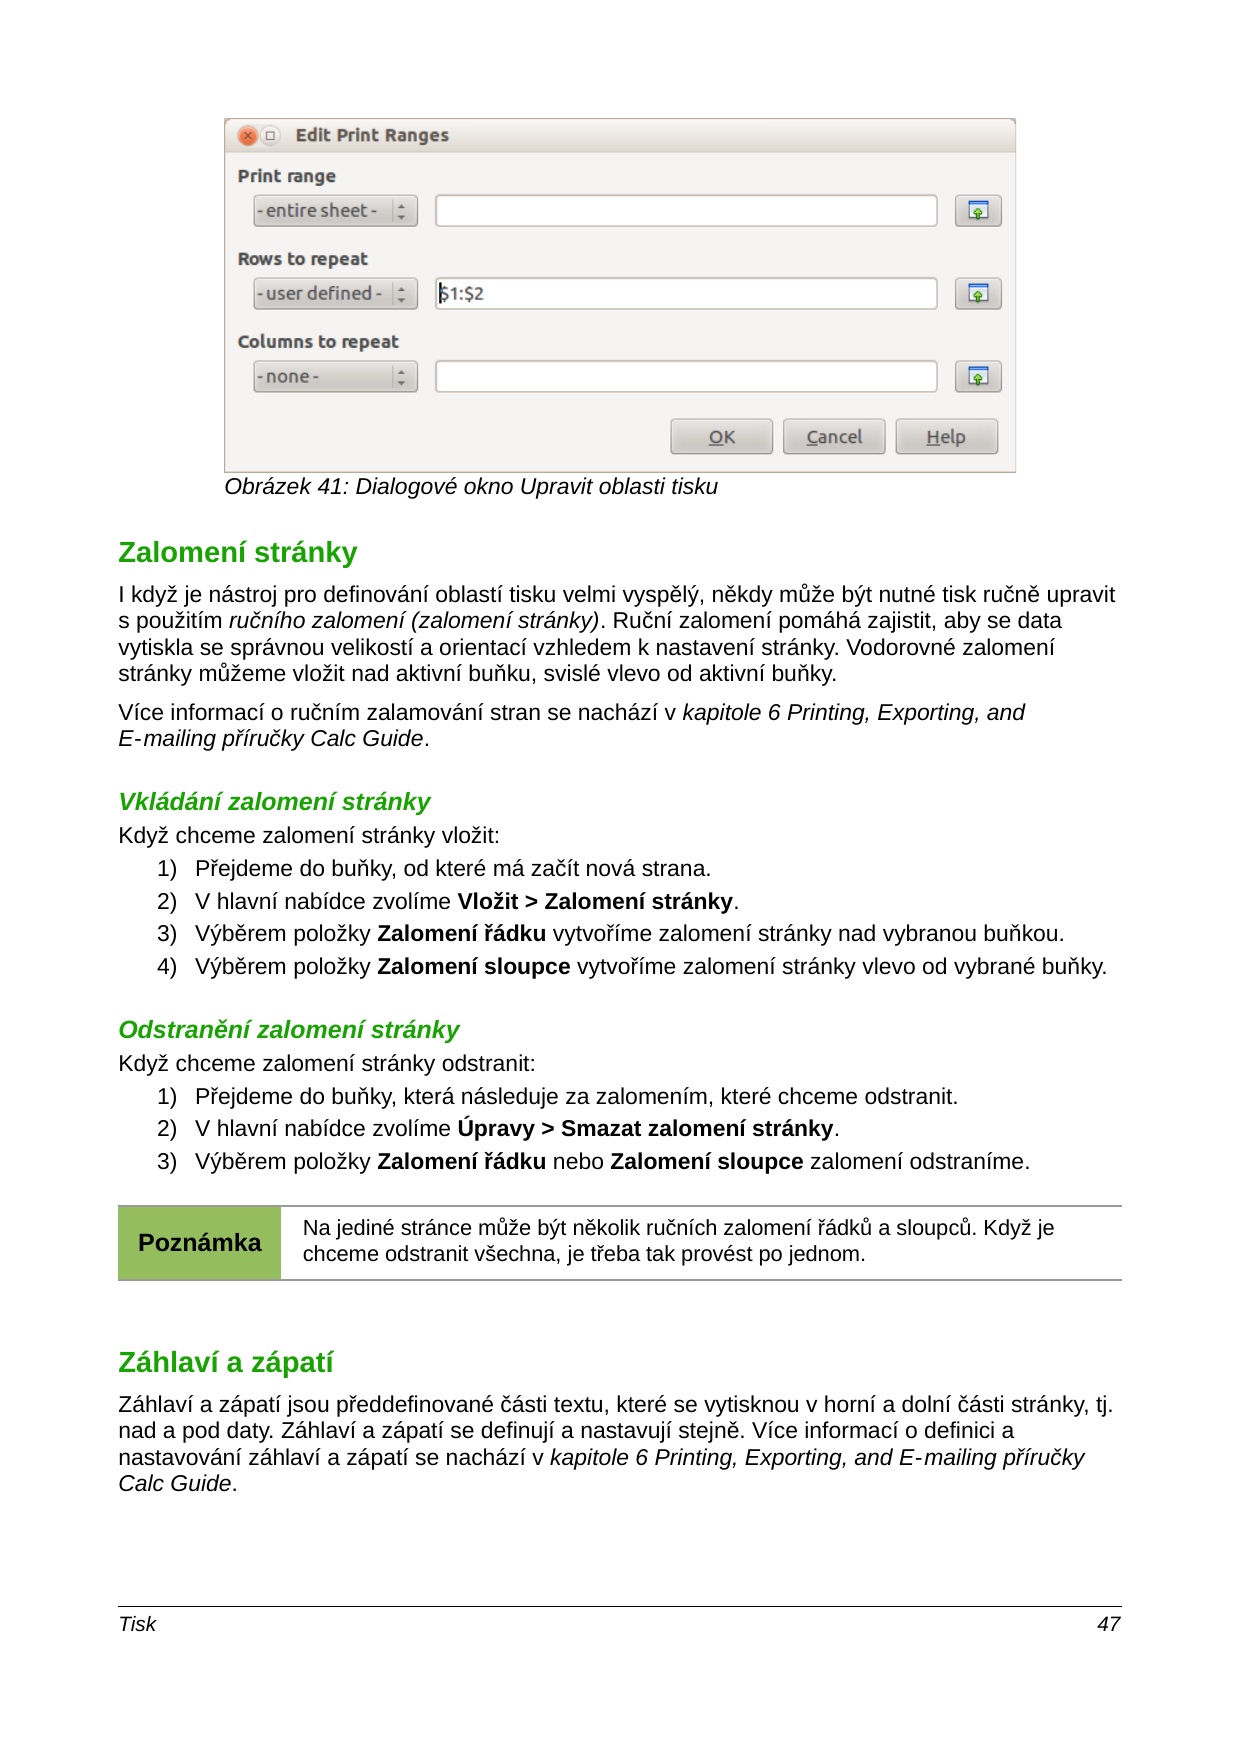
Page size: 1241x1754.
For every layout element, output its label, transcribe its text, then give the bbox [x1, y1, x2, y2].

list V hlavní nabídce zvolíme Úpravy > Smazat zalomení stránky. [177, 1115, 1122, 1142]
subtitle Záhlaví a zápatí [118, 1345, 1122, 1379]
text Záhlaví a zápatí jsou předdefinované části textu, které se vytisknou v horní a dolní části stránky, tj. nad a pod daty. Záhlaví a zápatí se definují a nastavují stejně. Více informací o definici a nastavování záhlaví a zápatí se nachází v kapitole 6 Printing, Exporting, and E‑mailing příručky Calc Guide. [118, 1391, 1122, 1496]
list Výběrem položky Zalomení řádku nebo Zalomení sloupce zalomení odstraníme. [177, 1148, 1122, 1174]
table_header Poznámka [118, 1207, 281, 1279]
text Více informací o ručním zalamování stran se nachází v kapitole 6 Printing, Exporting, and E‑mailing příručky Calc Guide. [118, 699, 1122, 751]
list Přejdeme do buňky, která následuje za zalomením, které chceme odstranit. [177, 1083, 1122, 1109]
text Obrázek 41: Dialogové okno Upravit oblasti tisku [224, 473, 1016, 499]
list Výběrem položky Zalomení řádku vytvoříme zalomení stránky nad vybranou buňkou. [177, 920, 1122, 947]
subtitle Zalomení stránky [118, 535, 1122, 568]
table_header Na jediné stránce může být několik ručních zalomení řádků a sloupců. Když je chceme odstranit všechna, je třeba tak provést po jednom. [281, 1207, 1122, 1279]
list Výběrem položky Zalomení sloupce vytvoříme zalomení stránky vlevo od vybrané buňky. [177, 953, 1122, 979]
list Přejdeme do buňky, od které má začít nová strana. [177, 855, 1122, 881]
picture [224, 118, 1017, 473]
subtitle Odstranění zalomení stránky [118, 1015, 1122, 1043]
list Když chceme zalomení stránky odstranit: [118, 1050, 1122, 1076]
list V hlavní nabídce zvolíme Vložit > Zalomení stránky. [177, 888, 1122, 914]
list Když chceme zalomení stránky vložit: [118, 822, 1122, 848]
text I když je nástroj pro definování oblastí tisku velmi vyspělý, někdy může být nutné tisk ručně upravit s použitím ručního zalomení (zalomení stránky). Ruční zalomení pomáhá zajistit, aby se data vytiskla se správnou velikostí a orientací vzhledem k nastavení stránky. Vodorovné zalomení stránky můžeme vložit nad aktivní buňku, svislé vlevo od aktivní buňky. [118, 581, 1122, 686]
subtitle Vkládání zalomení stránky [118, 787, 1122, 816]
